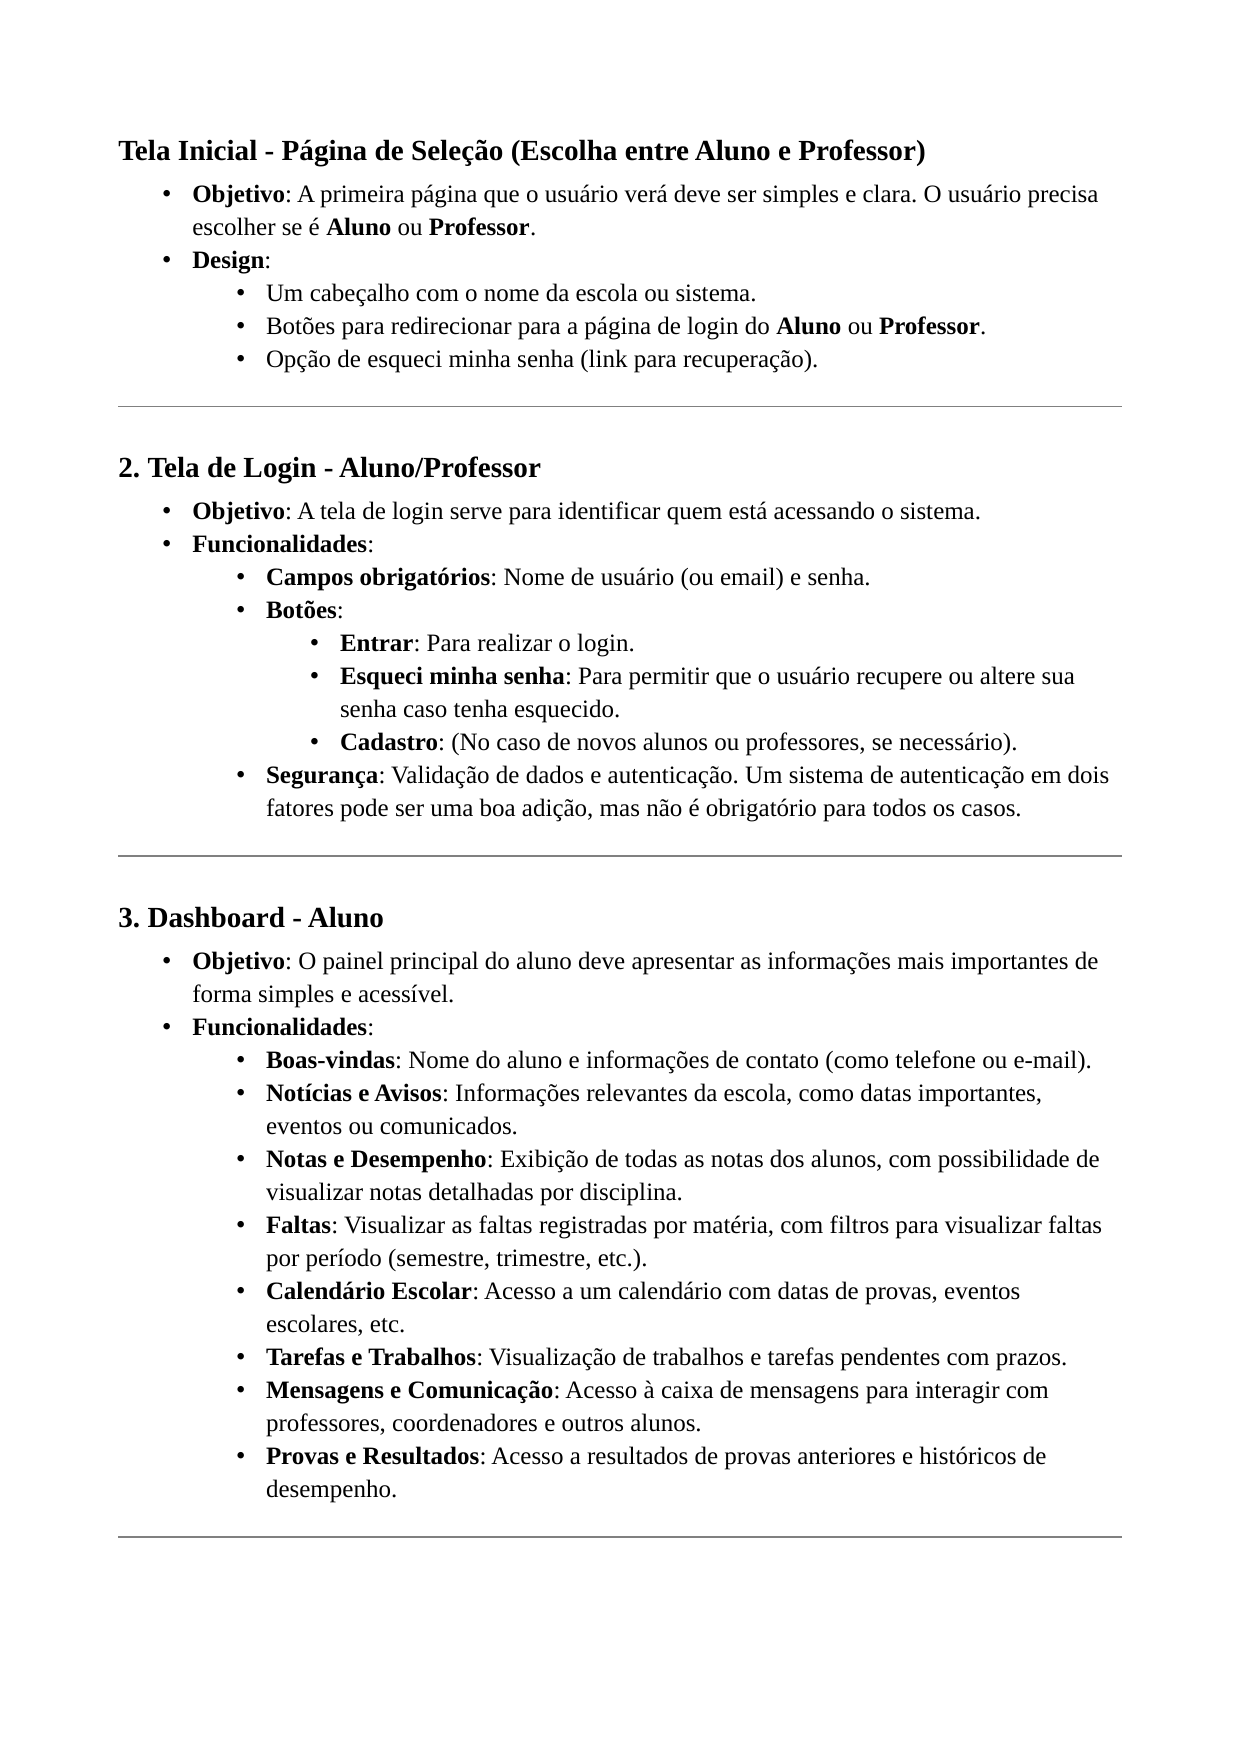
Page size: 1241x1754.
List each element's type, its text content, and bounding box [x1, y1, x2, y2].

list Esqueci minha senha: Para permitir que o usuário recupere ou altere sua senha caso tenha esquecido. [310, 661, 1122, 723]
list Boas-vindas: Nome do aluno e informações de contato (como telefone ou e-mail). [236, 1045, 1122, 1074]
list Provas e Resultados: Acesso a resultados de provas anteriores e históricos de desempenho. [236, 1441, 1122, 1503]
list Botões para redirecionar para a página de login do Aluno ou Professor. [236, 311, 1122, 339]
list Campos obrigatórios: Nome de usuário (ou email) e senha. [236, 562, 1122, 591]
list Entrar: Para realizar o login. [310, 628, 1122, 657]
list Objetivo: O painel principal do aluno deve apresentar as informações mais importantes de forma simples e acessível. [162, 946, 1122, 1008]
list Mensagens e Comunicação: Acesso à caixa de mensagens para interagir com professores, coordenadores e outros alunos. [236, 1375, 1122, 1437]
list Objetivo: A tela de login serve para identificar quem está acessando o sistema. [162, 496, 1122, 525]
list Notas e Desempenho: Exibição de todas as notas dos alunos, com possibilidade de visualizar notas detalhadas por disciplina. [236, 1144, 1122, 1206]
list Notícias e Avisos: Informações relevantes da escola, como datas importantes, eventos ou comunicados. [236, 1078, 1122, 1140]
list Objetivo: A primeira página que o usuário verá deve ser simples e clara. O usuário precisa escolher se é Aluno ou Professor. [162, 179, 1122, 241]
subtitle Tela Inicial - Página de Seleção (Escolha entre Aluno e Professor) [118, 133, 1122, 166]
list Funcionalidades: [162, 1012, 1122, 1041]
list Funcionalidades: [162, 529, 1122, 558]
subtitle 2. Tela de Login - Aluno/Professor [118, 450, 1122, 484]
list Cadastro: (No caso de novos alunos ou professores, se necessário). [310, 727, 1122, 756]
list Opção de esqueci minha senha (link para recuperação). [236, 344, 1122, 373]
list Design: [162, 245, 1122, 273]
list Tarefas e Trabalhos: Visualização de trabalhos e tarefas pendentes com prazos. [236, 1342, 1122, 1371]
list Segurança: Validação de dados e autenticação. Um sistema de autenticação em dois fatores pode ser uma boa adição, mas não é obrigatório para todos os casos. [236, 761, 1122, 822]
list Botões: [236, 595, 1122, 624]
list Faltas: Visualizar as faltas registradas por matéria, com filtros para visualizar faltas por período (semestre, trimestre, etc.). [236, 1210, 1122, 1272]
list Calendário Escolar: Acesso a um calendário com datas de provas, eventos escolares, etc. [236, 1276, 1122, 1338]
subtitle 3. Dashboard - Aluno [118, 900, 1122, 933]
list Um cabeçalho com o nome da escola ou sistema. [236, 278, 1122, 307]
